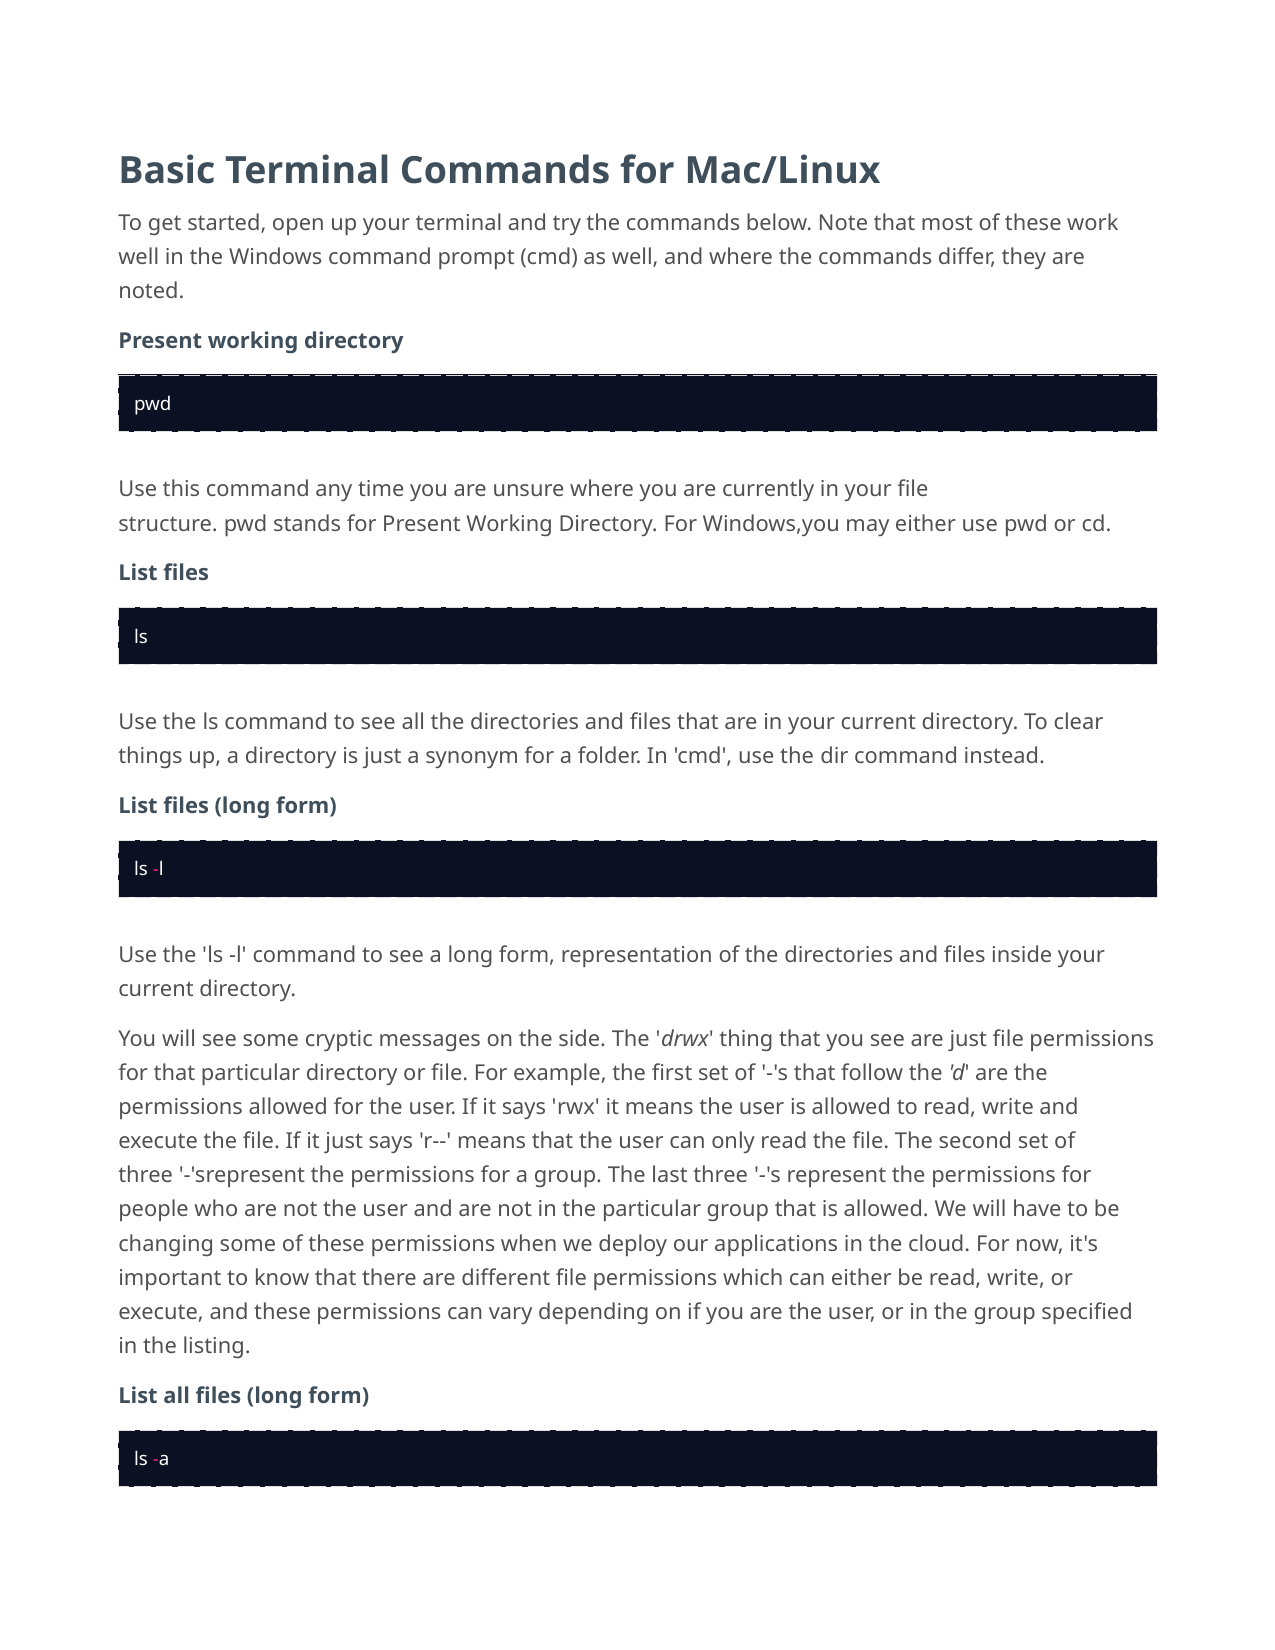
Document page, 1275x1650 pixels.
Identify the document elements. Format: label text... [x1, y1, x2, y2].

text ls -l [118, 840, 1157, 897]
text List files (long form) [118, 790, 1157, 820]
text pwd [118, 374, 1157, 432]
text To get started, open up your terminal and try the commands below. Note that most of these work well in the Windows command prompt (cmd) as well, and where the commands differ, they are noted. [118, 207, 1157, 305]
text ls [118, 607, 1157, 664]
text List files [118, 557, 1157, 587]
text Use the ls command to see all the directories and files that are in your current directory. To clear things up, a directory is just a synonym for a folder. In 'cmd', use the dir command instead. [118, 706, 1157, 770]
text Use this command any time you are unsure where you are currently in your file structure. pwd stands for Present Working Directory. For Windows,you may either use pwd or cd. [118, 473, 1157, 537]
text Present working directory [118, 325, 1157, 354]
text You will see some cryptic messages on the side. The 'drwx' thing that you see are just file permissions for that particular directory or file. For example, the first set of '-'s that follow the 'd' are the permissions allowed for the user. If it says 'rwx' it means the user is allowed to read, write and execute the file. If it just says 'r--' means that the user can only read the file. The second set of three '-'srepresent the permissions for a group. The last three '-'s represent the permissions for people who are not the user and are not in the particular group that is allowed. We will have to be changing some of these permissions when we deploy our applications in the cloud. For now, it's important to know that there are different file permissions which can either be read, write, or execute, and these permissions can vary depending on if you are the user, or in the group specified in the listing. [118, 1023, 1157, 1360]
text List all files (long form) [118, 1380, 1157, 1410]
text ls -a [118, 1430, 1157, 1487]
text Use the 'ls -l' command to see a long form, representation of the directories and files inside your current directory. [118, 939, 1157, 1003]
subtitle Basic Terminal Commands for Mac/Linux [118, 143, 1157, 194]
